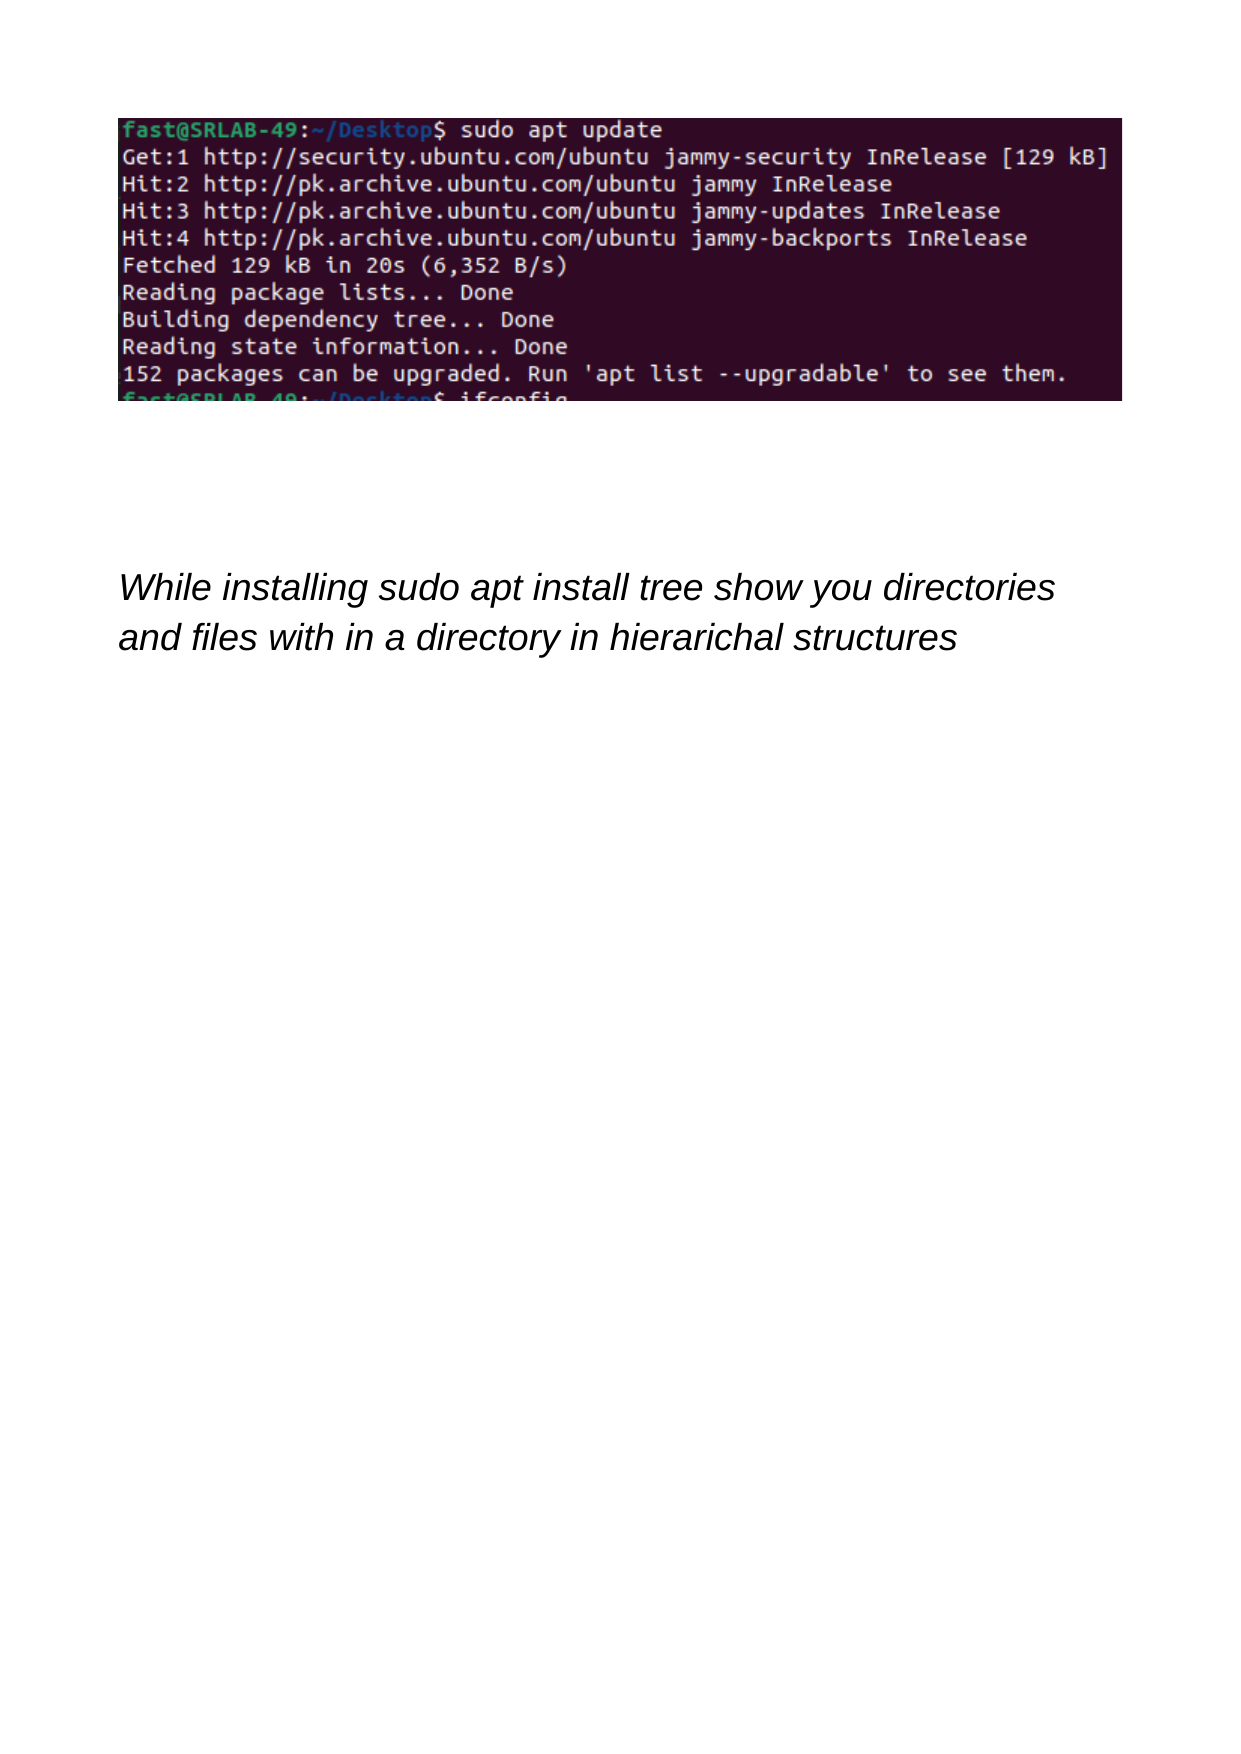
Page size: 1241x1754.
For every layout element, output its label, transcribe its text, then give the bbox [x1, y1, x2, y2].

text While installing sudo apt install tree show you directories and files with in a directory in hierarichal structures [118, 565, 1122, 658]
picture [118, 118, 1123, 401]
